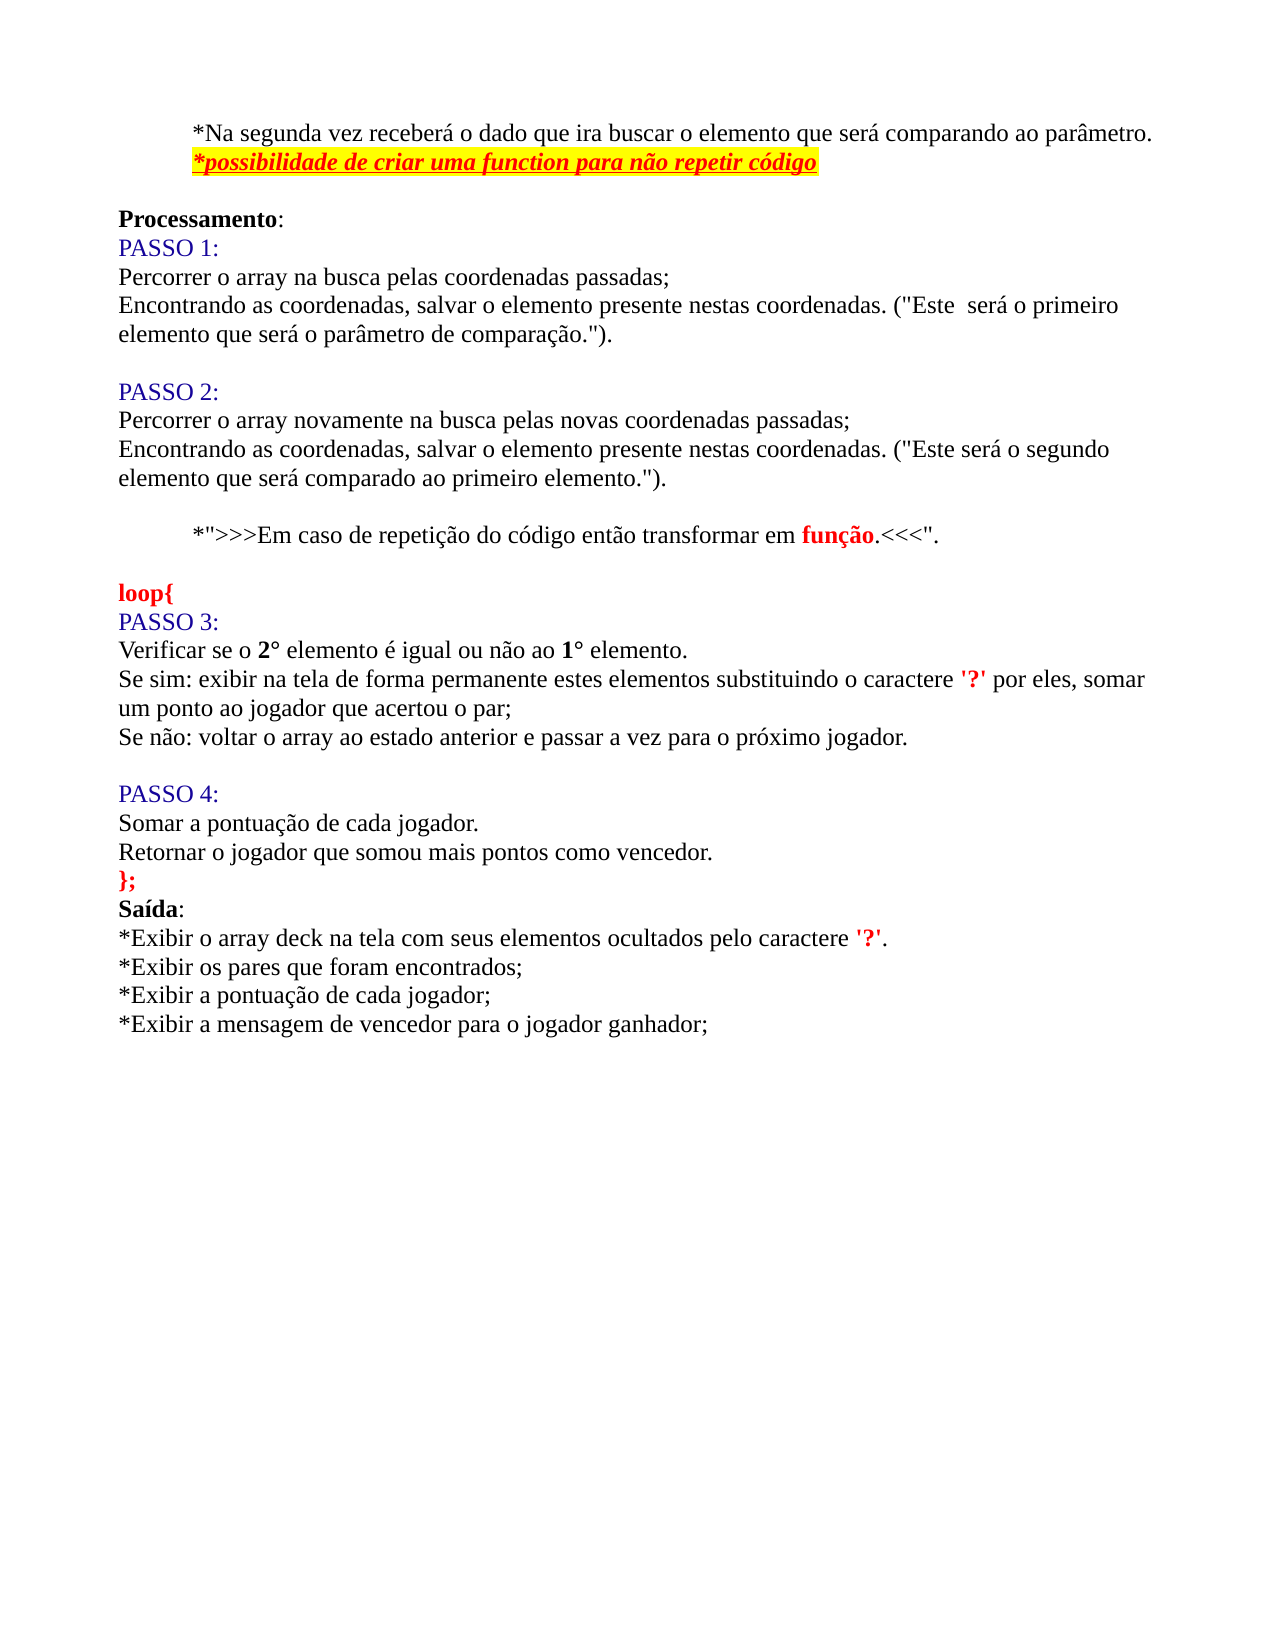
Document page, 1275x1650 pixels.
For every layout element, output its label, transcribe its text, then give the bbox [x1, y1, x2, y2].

text loop{ [118, 578, 1157, 607]
text *Exibir a mensagem de vencedor para o jogador ganhador; [118, 1009, 1157, 1038]
text PASSO 3: [118, 607, 1157, 636]
text Percorrer o array novamente na busca pelas novas coordenadas passadas; [118, 406, 1157, 434]
text }; [118, 866, 1157, 894]
text *Exibir o array deck na tela com seus elementos ocultados pelo caractere '?'. [118, 923, 1157, 952]
text *Exibir os pares que foram encontrados; [118, 952, 1157, 981]
text *">>>Em caso de repetição do código então transformar em função.<<<". [118, 521, 1157, 549]
text Processamento: [118, 204, 1157, 233]
text Se sim: exibir na tela de forma permanente estes elementos substituindo o caractere '?' por eles, somar um ponto ao jogador que acertou o par; [118, 664, 1157, 722]
text PASSO 1: [118, 233, 1157, 262]
text Somar a pontuação de cada jogador. [118, 808, 1157, 837]
text Se não: voltar o array ao estado anterior e passar a vez para o próximo jogador. [118, 722, 1157, 751]
text *Exibir a pontuação de cada jogador; [118, 981, 1157, 1009]
text Retornar o jogador que somou mais pontos como vencedor. [118, 837, 1157, 866]
text Saída: [118, 894, 1157, 923]
text PASSO 4: [118, 779, 1157, 808]
text Verificar se o 2° elemento é igual ou não ao 1° elemento. [118, 636, 1157, 664]
text Encontrando as coordenadas, salvar o elemento presente nestas coordenadas. ("Este será o primeiro elemento que será o parâmetro de comparação."). [118, 291, 1157, 348]
text Encontrando as coordenadas, salvar o elemento presente nestas coordenadas. ("Este será o segundo elemento que será comparado ao primeiro elemento."). [118, 434, 1157, 492]
text Percorrer o array na busca pelas coordenadas passadas; [118, 262, 1157, 291]
text PASSO 2: [118, 377, 1157, 406]
text *possibilidade de criar uma function para não repetir código [118, 147, 1157, 176]
text *Na segunda vez receberá o dado que ira buscar o elemento que será comparando ao parâmetro. [118, 118, 1157, 147]
